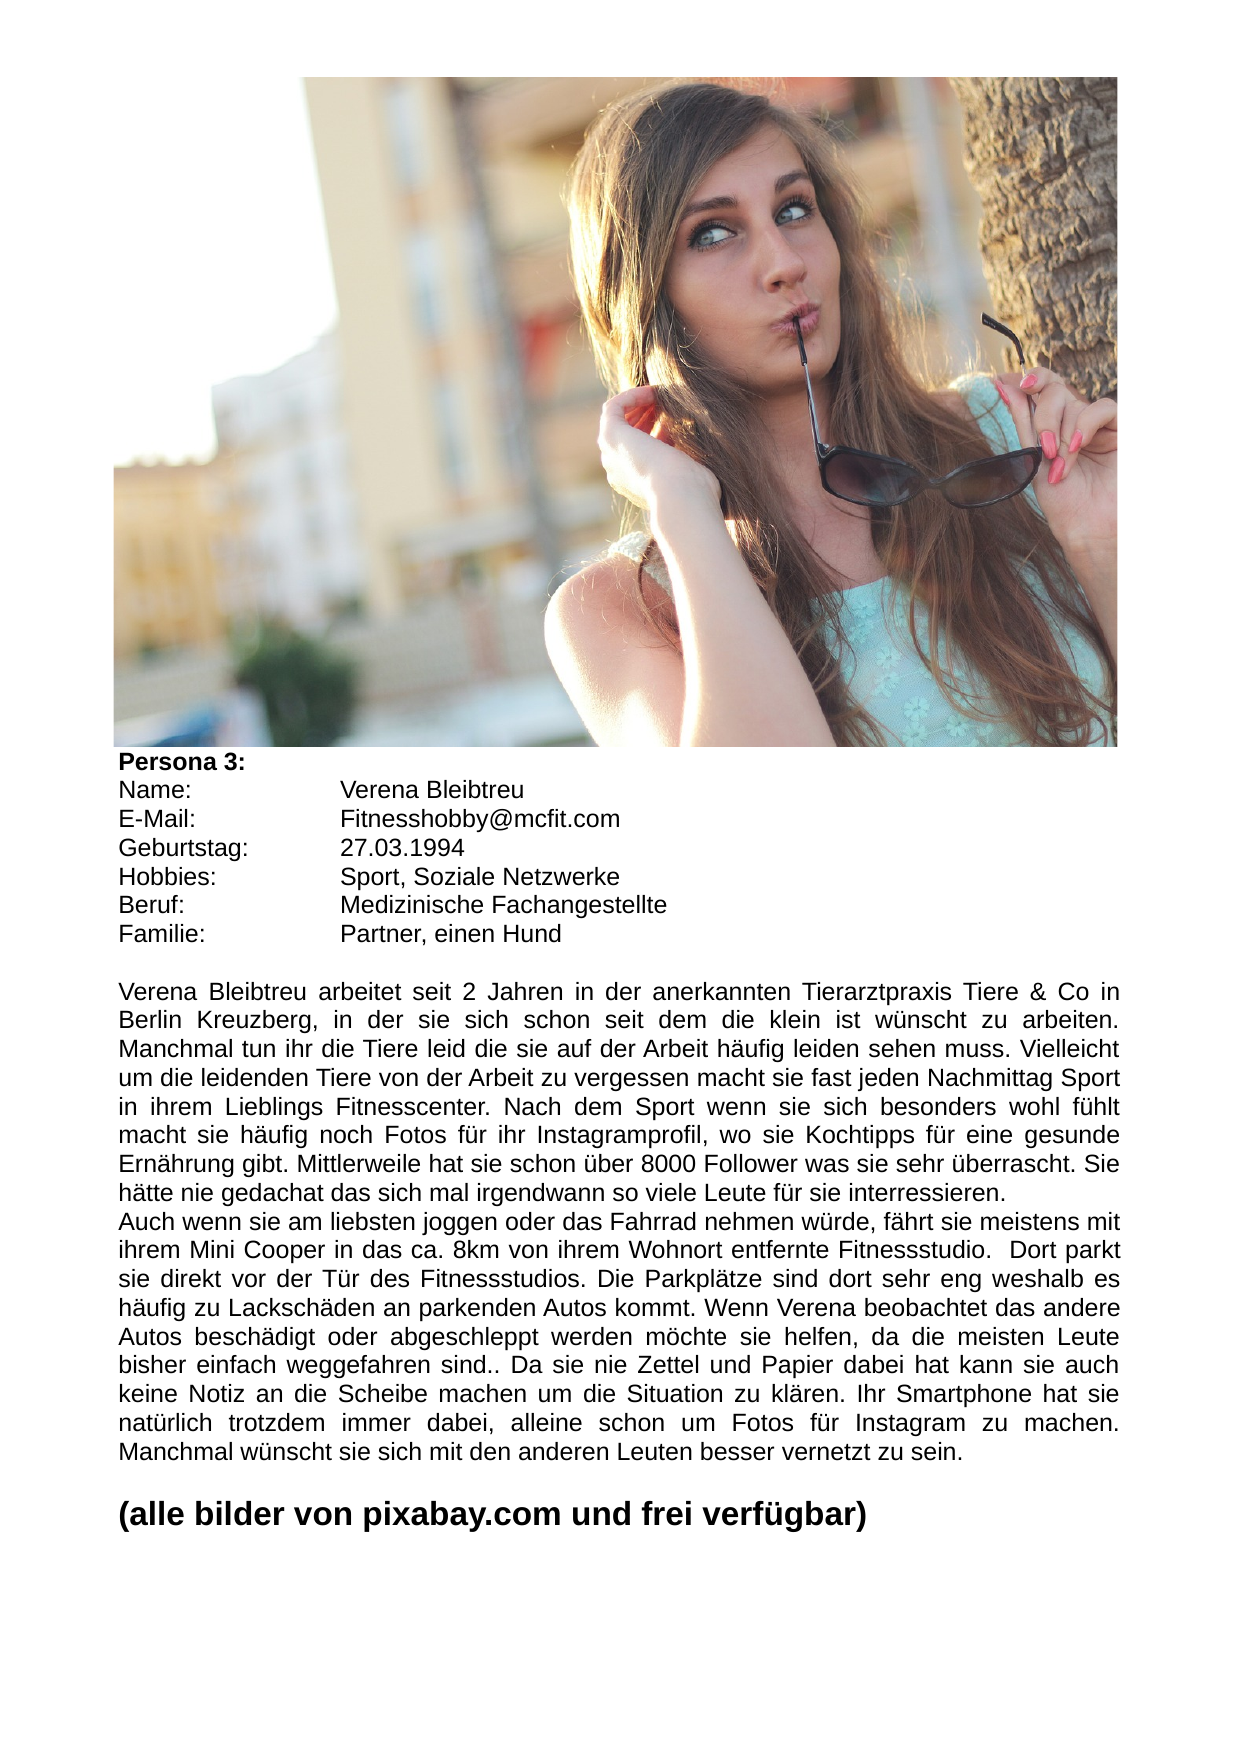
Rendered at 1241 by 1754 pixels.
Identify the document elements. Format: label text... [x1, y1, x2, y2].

text Verena Bleibtreu arbeitet seit 2 Jahren in der anerkannten Tierarztpraxis Tiere & Co in Berlin Kreuzberg, in der sie sich schon seit dem die klein ist wünscht zu arbeiten. Manchmal tun ihr die Tiere leid die sie auf der Arbeit häufig leiden sehen muss. Vielleicht um die leidenden Tiere von der Arbeit zu vergessen macht sie fast jeden Nachmittag Sport in ihrem Lieblings Fitnesscenter. Nach dem Sport wenn sie sich besonders wohl fühlt macht sie häufig noch Fotos für ihr Instagramprofil, wo sie Kochtipps für eine gesunde Ernährung gibt. Mittlerweile hat sie schon über 8000 Follower was sie sehr überrascht. Sie hätte nie gedachat das sich mal irgendwann so viele Leute für sie interressieren. [118, 977, 1122, 1207]
text E-Mail: Fitnesshobby@mcfit.com [118, 804, 1122, 833]
text Geburtstag: 27.03.1994 [118, 833, 1122, 862]
text Hobbies: Sport, Soziale Netzwerke [118, 862, 1122, 890]
text Name: Verena Bleibtreu [118, 775, 1122, 804]
text (alle bilder von pixabay.com und frei verfügbar) [118, 1494, 1122, 1533]
picture [113, 77, 1118, 747]
text Beruf: Medizinische Fachangestellte [118, 890, 1122, 919]
text Auch wenn sie am liebsten joggen oder das Fahrrad nehmen würde, fährt sie meistens mit ihrem Mini Cooper in das ca. 8km von ihrem Wohnort entfernte Fitnessstudio. Dort parkt sie direkt vor der Tür des Fitnessstudios. Die Parkplätze sind dort sehr eng weshalb es häufig zu Lackschäden an parkenden Autos kommt. Wenn Verena beobachtet das andere Autos beschädigt oder abgeschleppt werden möchte sie helfen, da die meisten Leute bisher einfach weggefahren sind.. Da sie nie Zettel und Papier dabei hat kann sie auch keine Notiz an die Scheibe machen um die Situation zu klären. Ihr Smartphone hat sie natürlich trotzdem immer dabei, alleine schon um Fotos für Instagram zu machen. Manchmal wünscht sie sich mit den anderen Leuten besser vernetzt zu sein. [118, 1207, 1122, 1465]
text Persona 3: [118, 118, 1122, 775]
text Familie: Partner, einen Hund [118, 919, 1122, 948]
